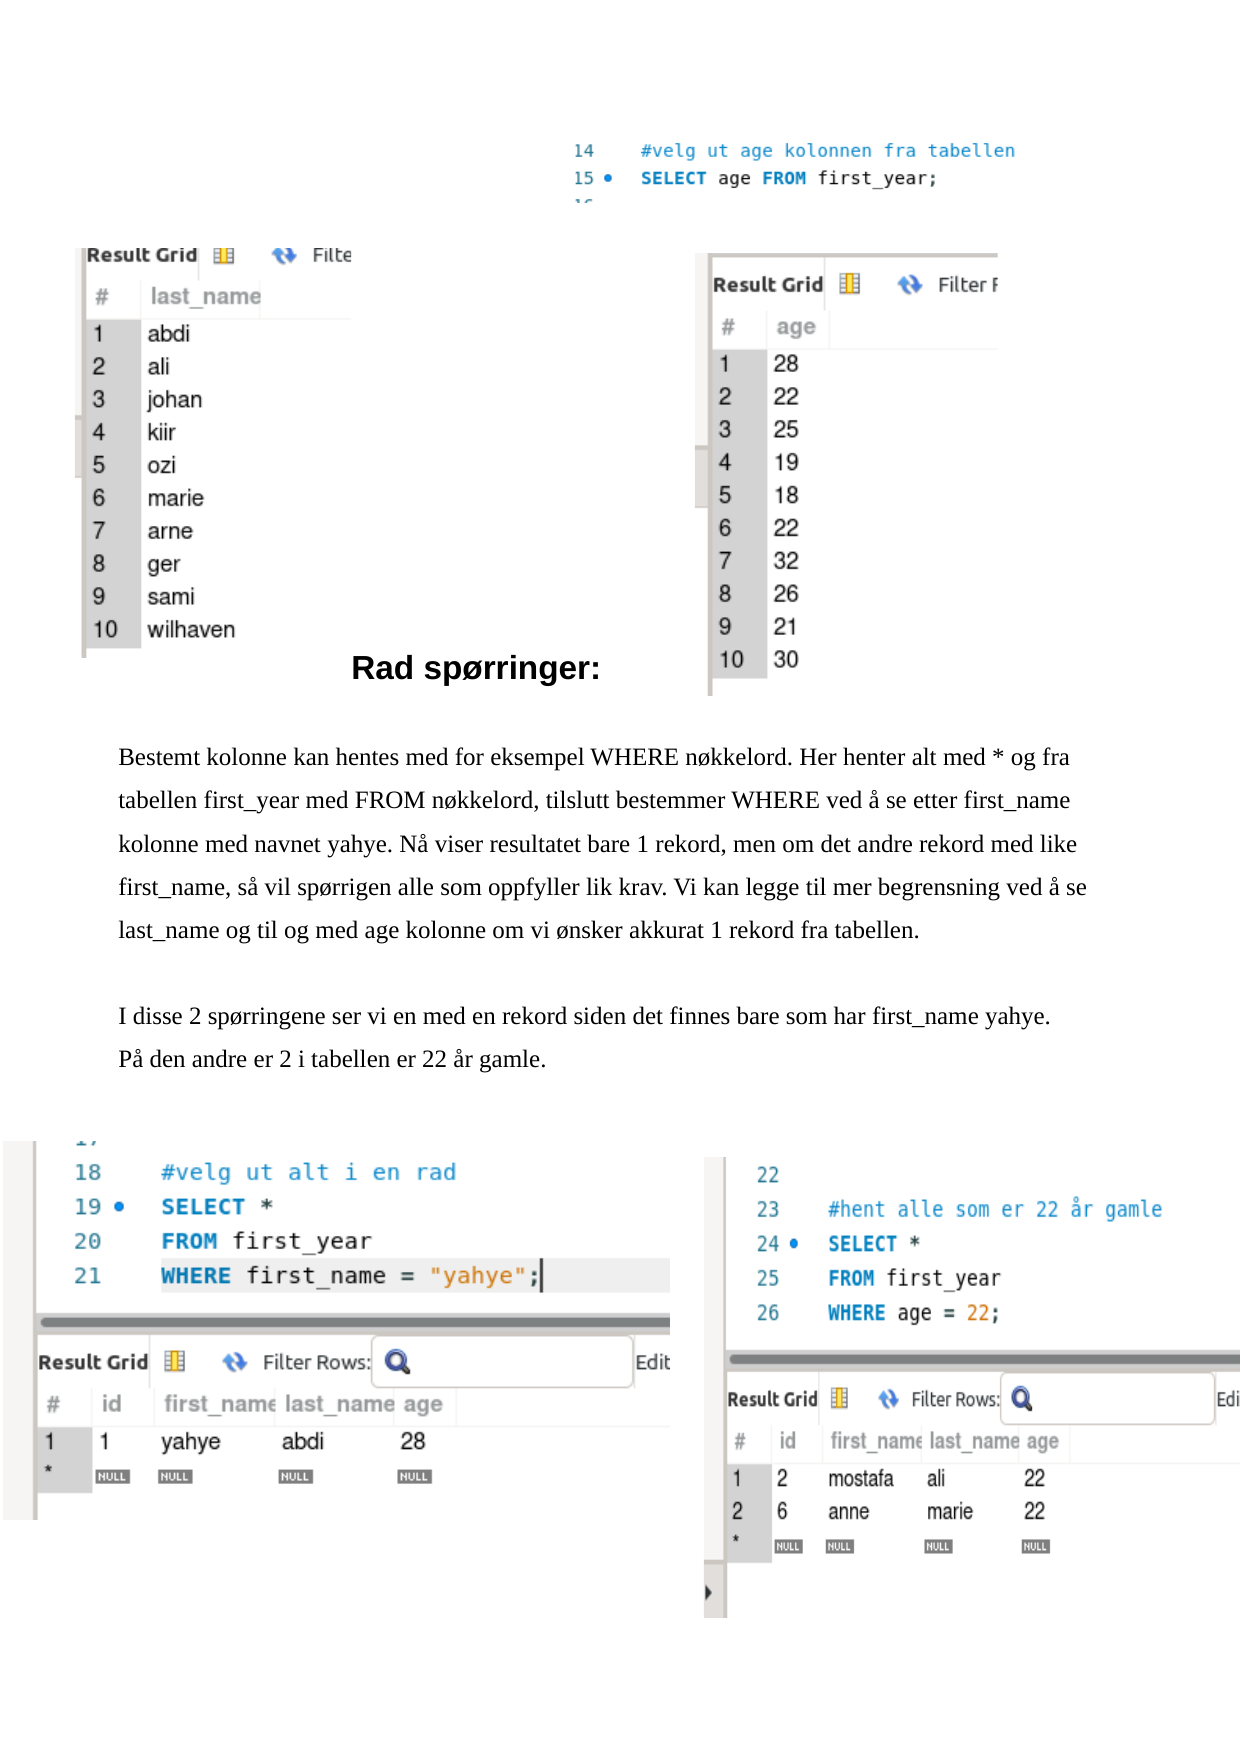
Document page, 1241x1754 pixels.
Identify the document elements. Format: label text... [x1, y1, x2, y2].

picture [694, 253, 998, 696]
text Bestemt kolonne kan hentes med for eksempel WHERE nøkkelord. Her henter alt med * og fra tabellen first_year med FROM nøkkelord, tilslutt bestemmer WHERE ved å se etter first_name kolonne med navnet yahye. Nå viser resultatet bare 1 rekord, men om det andre rekord med like first_name, så vil spørrigen alle som oppfyller lik krav. Vi kan legge til mer begrensning ved å se last_name og til og med age kolonne om vi ønsker akkurat 1 rekord fra tabellen. [118, 742, 1122, 944]
picture [2, 1141, 670, 1520]
subtitle [998, 648, 1122, 687]
picture [74, 248, 352, 658]
text På den andre er 2 i tabellen er 22 år gamle. [118, 1044, 1122, 1073]
picture [575, 137, 1039, 203]
text I disse 2 spørringene ser vi en med en rekord siden det finnes bare som har first_name yahye. [118, 1001, 1122, 1030]
picture [703, 1157, 1240, 1618]
subtitle Rad spørringer: [118, 648, 694, 687]
